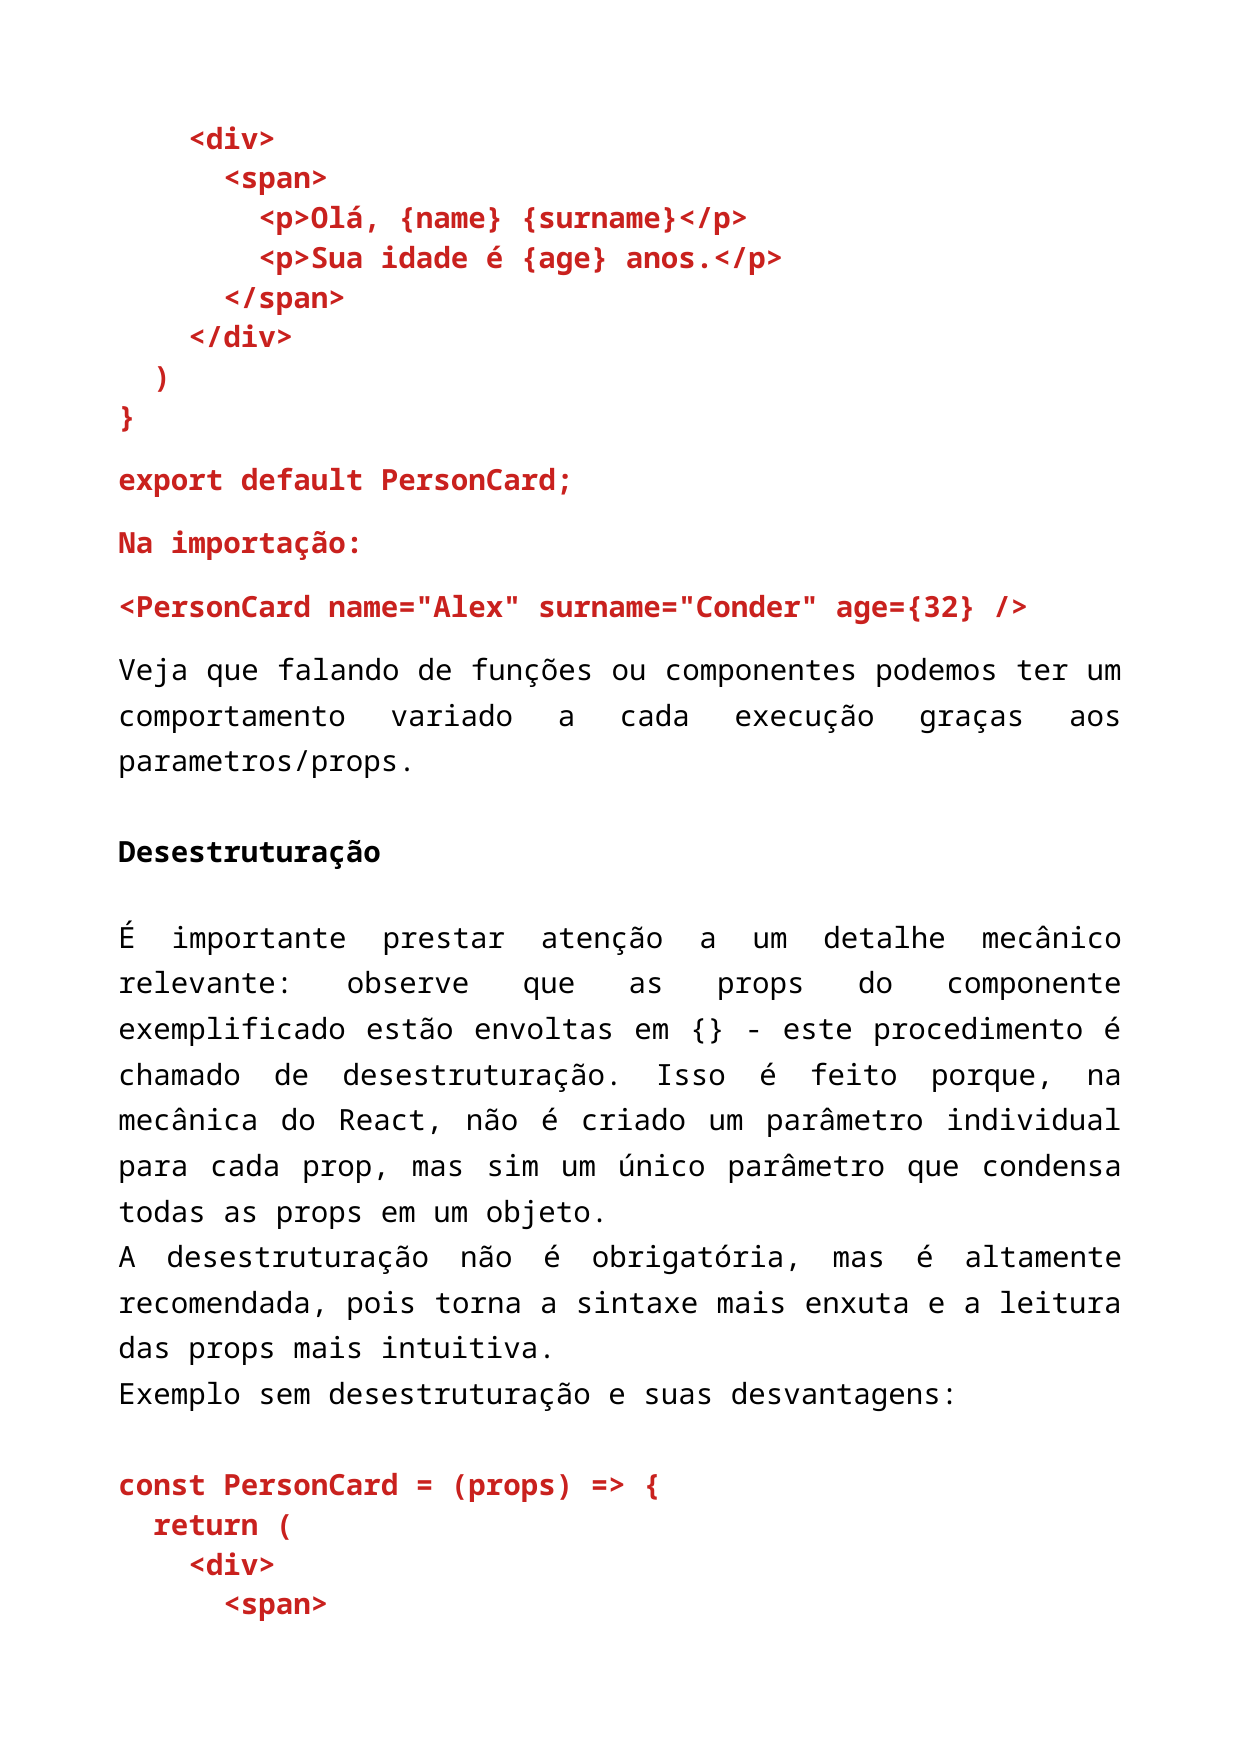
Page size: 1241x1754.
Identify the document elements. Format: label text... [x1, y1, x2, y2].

text Exemplo sem desestruturação e suas desvantagens: [118, 1373, 1122, 1413]
text Na importação: [118, 523, 1122, 562]
text <PersonCard name="Alex" surname="Conder" age={32} /> [118, 586, 1122, 626]
text <span> [118, 1584, 1122, 1623]
subtitle Desestruturação [118, 832, 1122, 871]
text <p>Olá, {name} {surname}</p> [118, 197, 1122, 237]
text </div> [118, 317, 1122, 356]
text export default PersonCard; [118, 459, 1122, 499]
text } [118, 396, 1122, 436]
text <p>Sua idade é {age} anos.</p> [118, 237, 1122, 277]
text Veja que falando de funções ou componentes podemos ter um comportamento variado a cada execução graças aos parametros/props. [118, 649, 1122, 780]
text <div> [118, 1544, 1122, 1584]
text return ( [118, 1504, 1122, 1544]
text É importante prestar atenção a um detalhe mecânico relevante: observe que as props do componente exemplificado estão envoltas em {} - este procedimento é chamado de desestruturação. Isso é feito porque, na mecânica do React, não é criado um parâmetro individual para cada prop, mas sim um único parâmetro que condensa todas as props em um objeto. [118, 917, 1122, 1231]
text <span> [118, 158, 1122, 197]
text ) [118, 356, 1122, 396]
text A desestruturação não é obrigatória, mas é altamente recomendada, pois torna a sintaxe mais enxuta e a leitura das props mais intuitiva. [118, 1236, 1122, 1367]
text <div> [118, 118, 1122, 158]
text </span> [118, 277, 1122, 317]
text const PersonCard = (props) => { [118, 1464, 1122, 1504]
